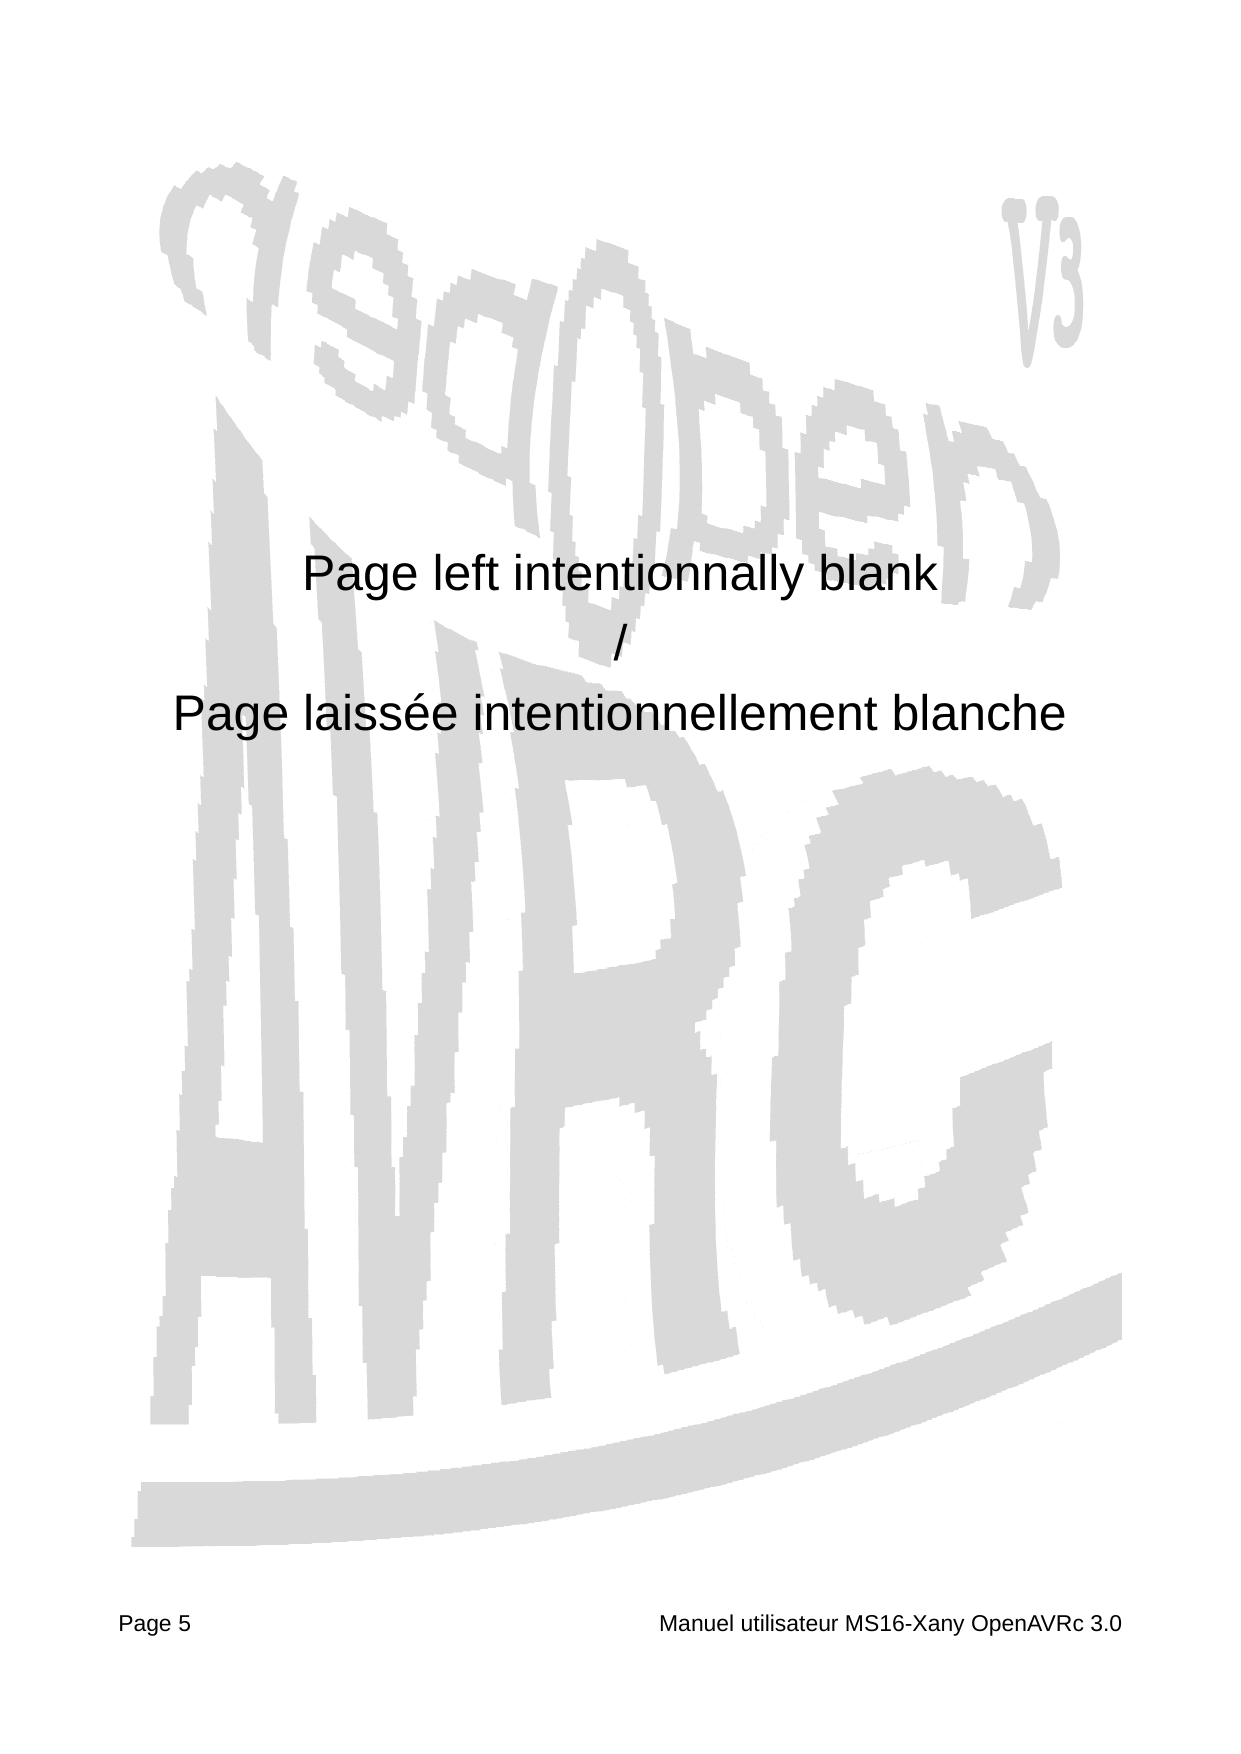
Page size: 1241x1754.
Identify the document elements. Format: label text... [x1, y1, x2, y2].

text Page left intentionnally blank [118, 543, 1122, 601]
text Page laissée intentionnellement blanche [118, 683, 1122, 741]
text / [118, 613, 1122, 671]
